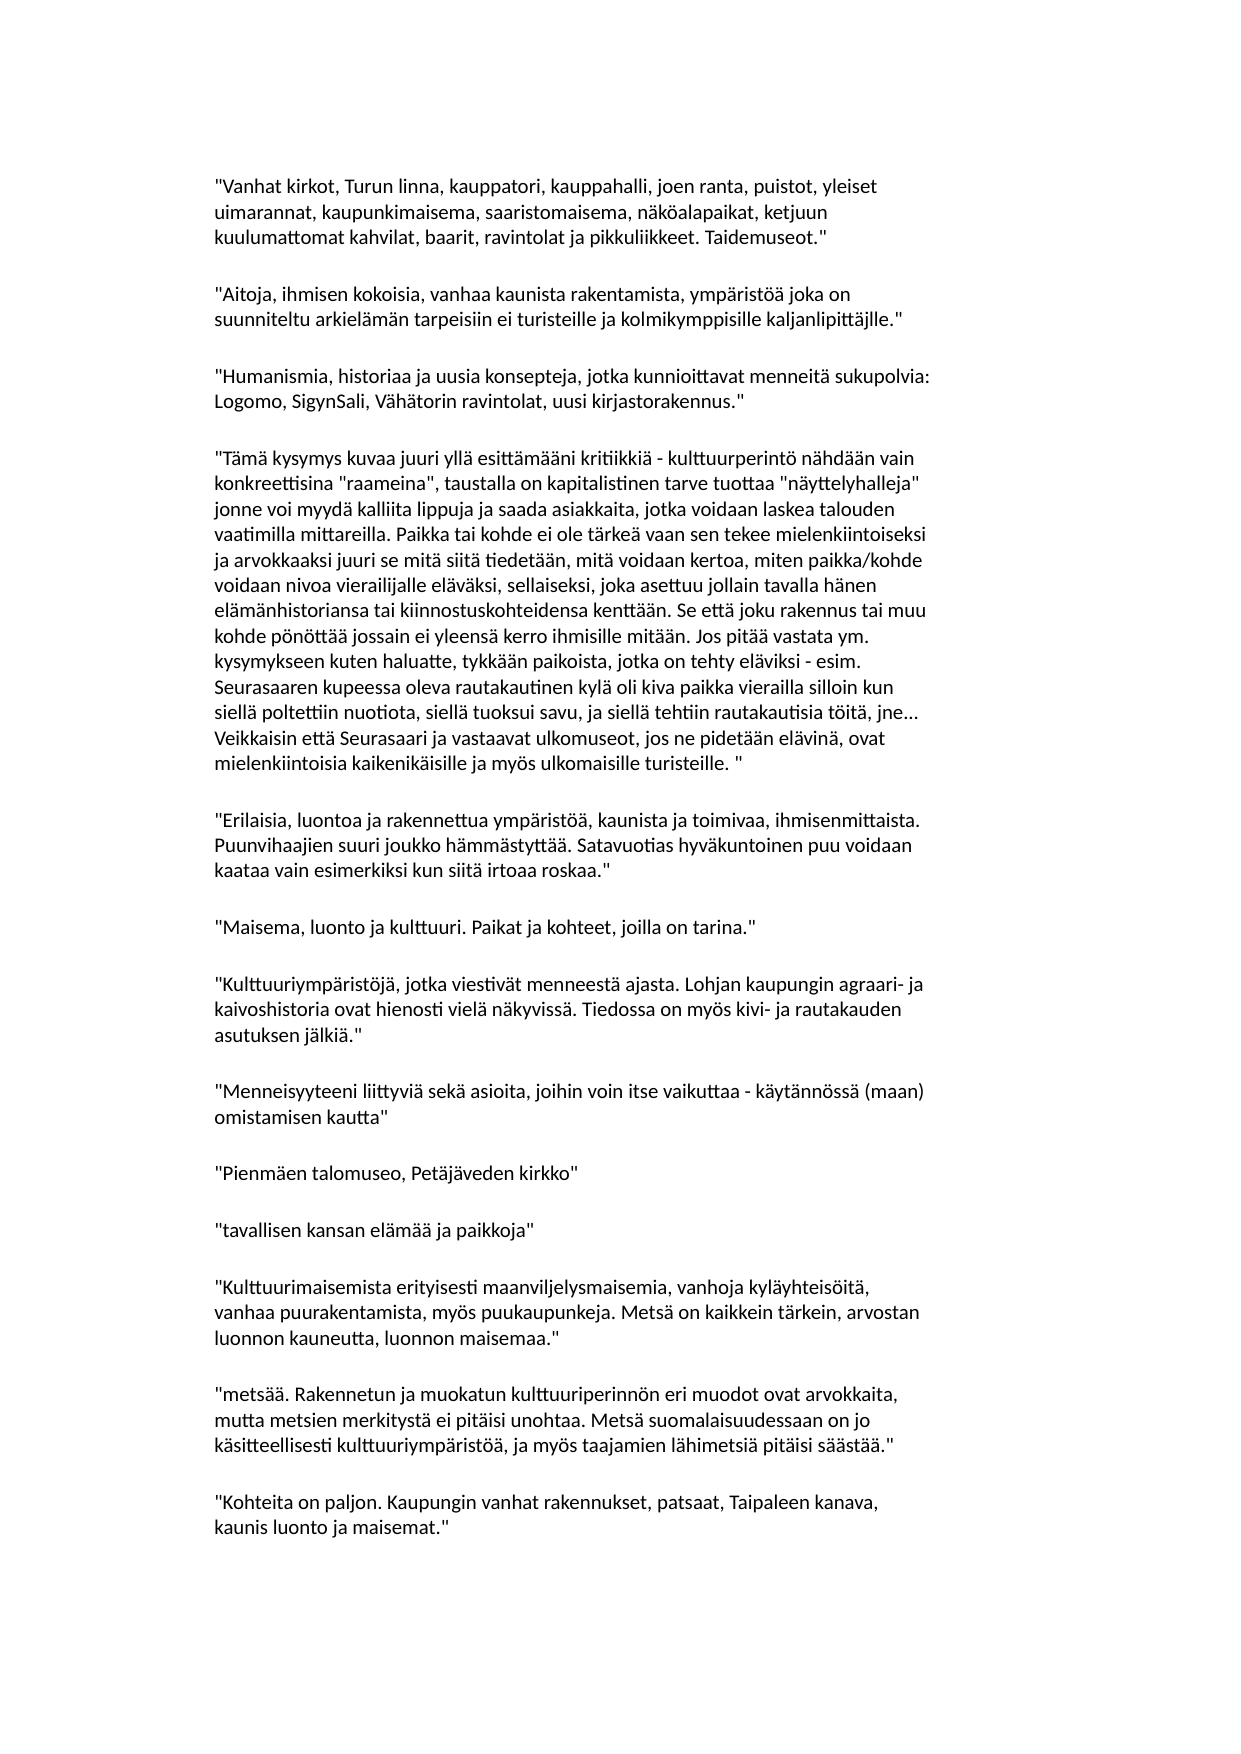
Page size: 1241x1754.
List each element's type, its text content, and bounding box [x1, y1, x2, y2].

table_cell "tavallisen kansan elämää ja paikkoja" [214, 1194, 952, 1250]
table_cell "metsää. Rakennetun ja muokatun kulttuuriperinnön eri muodot ovat arvokkaita, mutta metsien merkitystä ei pitäisi unohtaa. Metsä suomalaisuudessaan on jo käsitteellisesti kulttuuriympäristöä, ja myös taajamien lähimetsiä pitäisi säästää." [214, 1358, 952, 1465]
table_cell "Tämä kysymys kuvaa juuri yllä esittämääni kritiikkiä - kulttuurperintö nähdään vain konkreettisina "raameina", taustalla on kapitalistinen tarve tuottaa "näyttelyhalleja" jonne voi myydä kalliita lippuja ja saada asiakkaita, jotka voidaan laskea talouden vaatimilla mittareilla. Paikka tai kohde ei ole tärkeä vaan sen tekee mielenkiintoiseksi ja arvokkaaksi juuri se mitä siitä tiedetään, mitä voidaan kertoa, miten paikka/kohde voidaan nivoa vierailijalle eläväksi, sellaiseksi, joka asettuu jollain tavalla hänen elämänhistoriansa tai kiinnostuskohteidensa kenttään. Se että joku rakennus tai muu kohde pönöttää jossain ei yleensä kerro ihmisille mitään. Jos pitää vastata ym. kysymykseen kuten haluatte, tykkään paikoista, jotka on tehty eläviksi - esim. Seurasaaren kupeessa oleva rautakautinen kylä oli kiva paikka vierailla silloin kun siellä poltettiin nuotiota, siellä tuoksui savu, ja siellä tehtiin rautakautisia töitä, jne... Veikkaisin että Seurasaari ja vastaavat ulkomuseot, jos ne pidetään elävinä, ovat mielenkiintoisia kaikenikäisille ja myös ulkomaisille turisteille. " [214, 422, 952, 783]
table_cell "Aitoja, ihmisen kokoisia, vanhaa kaunista rakentamista, ympäristöä joka on suunniteltu arkielämän tarpeisiin ei turisteille ja kolmikymppisille kaljanlipittäjlle." [214, 258, 952, 339]
table_cell "Menneisyyteeni liittyviä sekä asioita, joihin voin itse vaikuttaa - käytännössä (maan) omistamisen kautta" [214, 1055, 952, 1137]
table_cell "Pienmäen talomuseo, Petäjäveden kirkko" [214, 1137, 952, 1194]
table_cell "Vanhat kirkot, Turun linna, kauppatori, kauppahalli, joen ranta, puistot, yleiset uimarannat, kaupunkimaisema, saaristomaisema, näköalapaikat, ketjuun kuulumattomat kahvilat, baarit, ravintolat ja pikkuliikkeet. Taidemuseot." [214, 150, 952, 257]
table_cell "Kohteita on paljon. Kaupungin vanhat rakennukset, patsaat, Taipaleen kanava, kaunis luonto ja maisemat." [214, 1465, 952, 1547]
table_cell "Humanismia, historiaa ja uusia konsepteja, jotka kunnioittavat menneitä sukupolvia: Logomo, SigynSali, Vähätorin ravintolat, uusi kirjastorakennus." [214, 340, 952, 422]
table_cell "Erilaisia, luontoa ja rakennettua ympäristöä, kaunista ja toimivaa, ihmisenmittaista. Puunvihaajien suuri joukko hämmästyttää. Satavuotias hyväkuntoinen puu voidaan kaataa vain esimerkiksi kun siitä irtoaa roskaa." [214, 783, 952, 891]
table_cell "Kulttuurimaisemista erityisesti maanviljelysmaisemia, vanhoja kyläyhteisöitä, vanhaa puurakentamista, myös puukaupunkeja. Metsä on kaikkein tärkein, arvostan luonnon kauneutta, luonnon maisemaa." [214, 1250, 952, 1358]
table_cell "Maisema, luonto ja kulttuuri. Paikat ja kohteet, joilla on tarina." [214, 891, 952, 947]
table_cell "Kulttuuriympäristöjä, jotka viestivät menneestä ajasta. Lohjan kaupungin agraari- ja kaivoshistoria ovat hienosti vielä näkyvissä. Tiedossa on myös kivi- ja rautakauden asutuksen jälkiä." [214, 948, 952, 1055]
